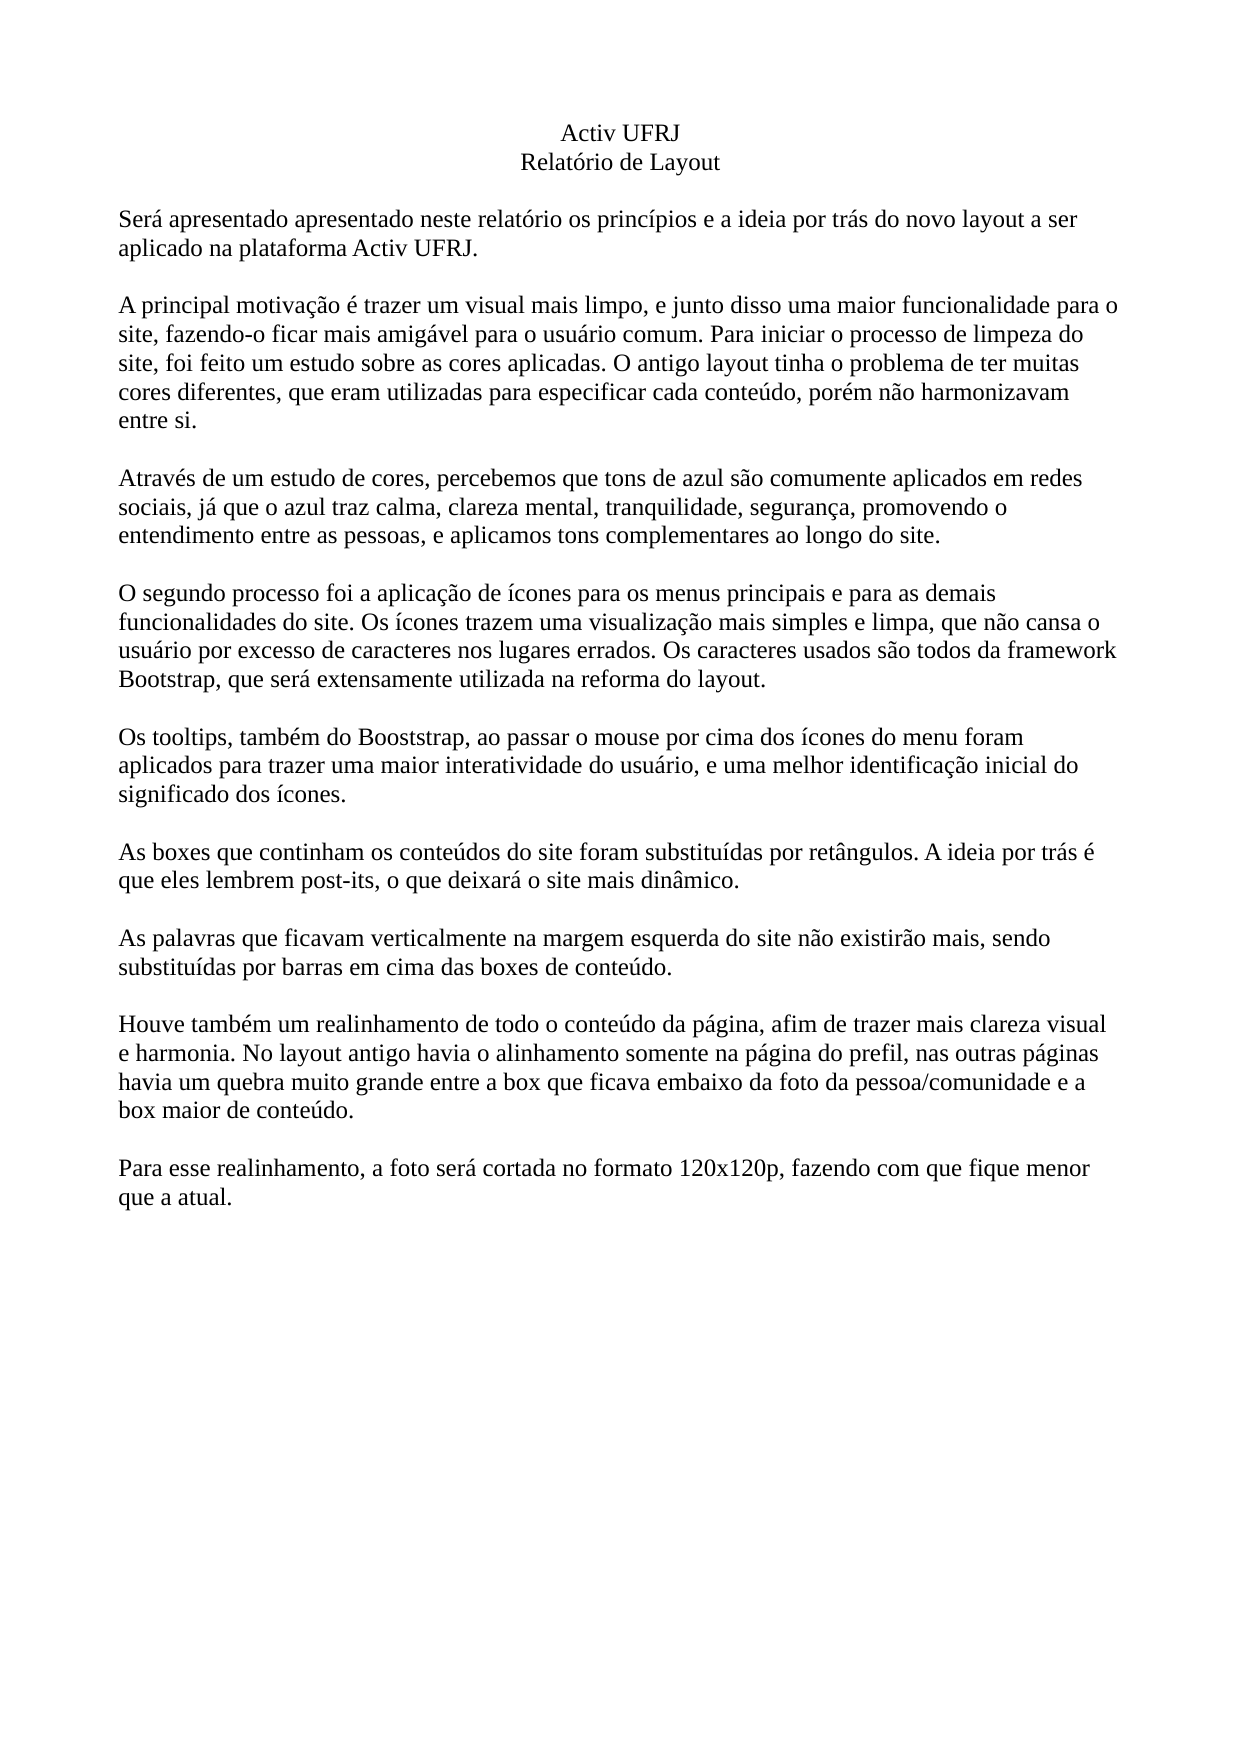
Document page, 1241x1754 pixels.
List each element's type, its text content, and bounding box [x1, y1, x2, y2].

text Os tooltips, também do Booststrap, ao passar o mouse por cima dos ícones do menu foram aplicados para trazer uma maior interatividade do usuário, e uma melhor identificação inicial do significado dos ícones. [118, 722, 1122, 808]
text Através de um estudo de cores, percebemos que tons de azul são comumente aplicados em redes sociais, já que o azul traz calma, clareza mental, tranquilidade, segurança, promovendo o entendimento entre as pessoas, e aplicamos tons complementares ao longo do site. [118, 463, 1122, 549]
text O segundo processo foi a aplicação de ícones para os menus principais e para as demais funcionalidades do site. Os ícones trazem uma visualização mais simples e limpa, que não cansa o usuário por excesso de caracteres nos lugares errados. Os caracteres usados são todos da framework Bootstrap, que será extensamente utilizada na reforma do layout. [118, 578, 1122, 693]
text As boxes que continham os conteúdos do site foram substituídas por retângulos. A ideia por trás é que eles lembrem post-its, o que deixará o site mais dinâmico. [118, 837, 1122, 894]
text As palavras que ficavam verticalmente na margem esquerda do site não existirão mais, sendo substituídas por barras em cima das boxes de conteúdo. [118, 923, 1122, 981]
text Relatório de Layout [118, 147, 1122, 176]
text Para esse realinhamento, a foto será cortada no formato 120x120p, fazendo com que fique menor que a atual. [118, 1153, 1122, 1211]
text A principal motivação é trazer um visual mais limpo, e junto disso uma maior funcionalidade para o site, fazendo-o ficar mais amigável para o usuário comum. Para iniciar o processo de limpeza do site, foi feito um estudo sobre as cores aplicadas. O antigo layout tinha o problema de ter muitas cores diferentes, que eram utilizadas para especificar cada conteúdo, porém não harmonizavam entre si. [118, 291, 1122, 434]
text Houve também um realinhamento de todo o conteúdo da página, afim de trazer mais clareza visual e harmonia. No layout antigo havia o alinhamento somente na página do prefil, nas outras páginas havia um quebra muito grande entre a box que ficava embaixo da foto da pessoa/comunidade e a box maior de conteúdo. [118, 1009, 1122, 1124]
text Activ UFRJ [118, 118, 1122, 147]
text Será apresentado apresentado neste relatório os princípios e a ideia por trás do novo layout a ser aplicado na plataforma Activ UFRJ. [118, 204, 1122, 262]
